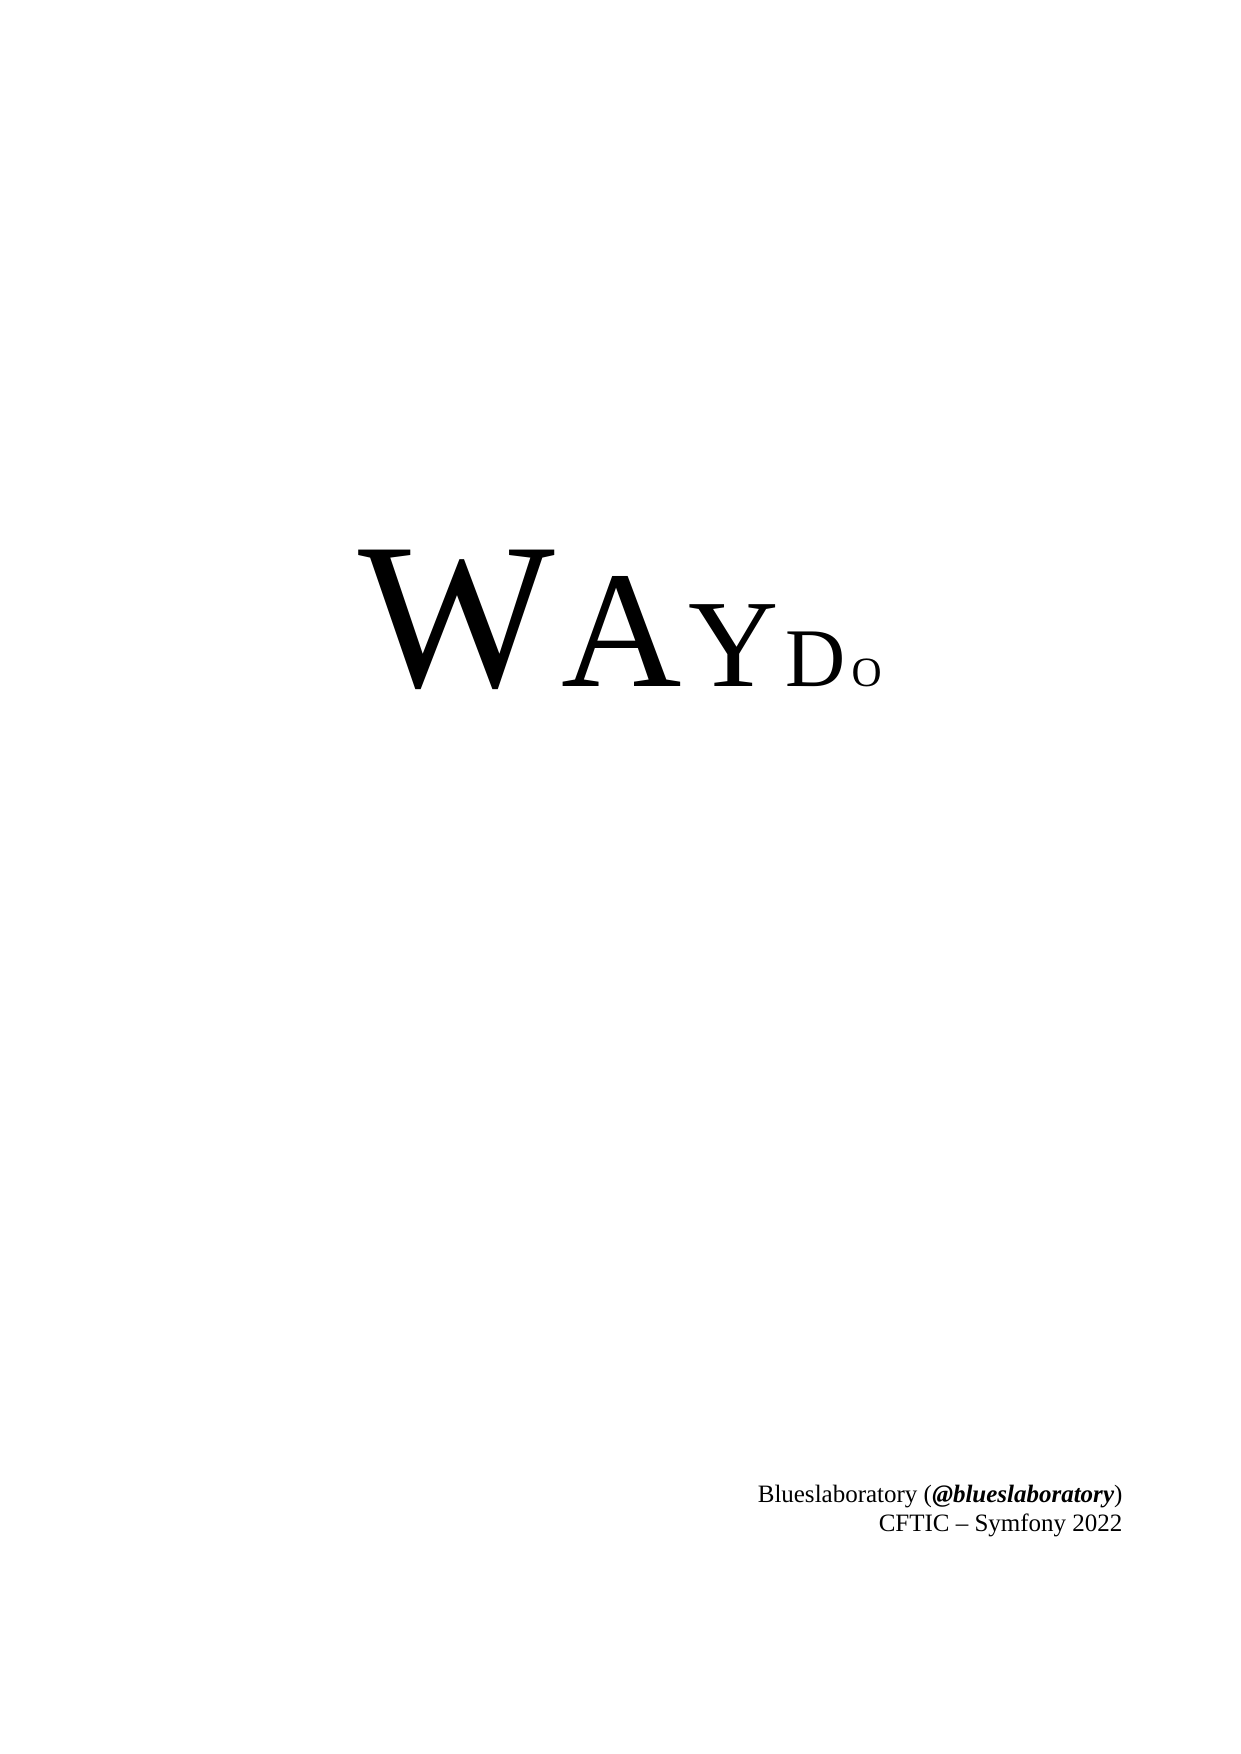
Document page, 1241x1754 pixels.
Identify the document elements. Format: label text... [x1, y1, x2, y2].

text Blueslaboratory (@blueslaboratory) [118, 1479, 1122, 1508]
text W A Y D O [118, 492, 1122, 731]
text CFTIC – Symfony 2022 [118, 1508, 1122, 1536]
